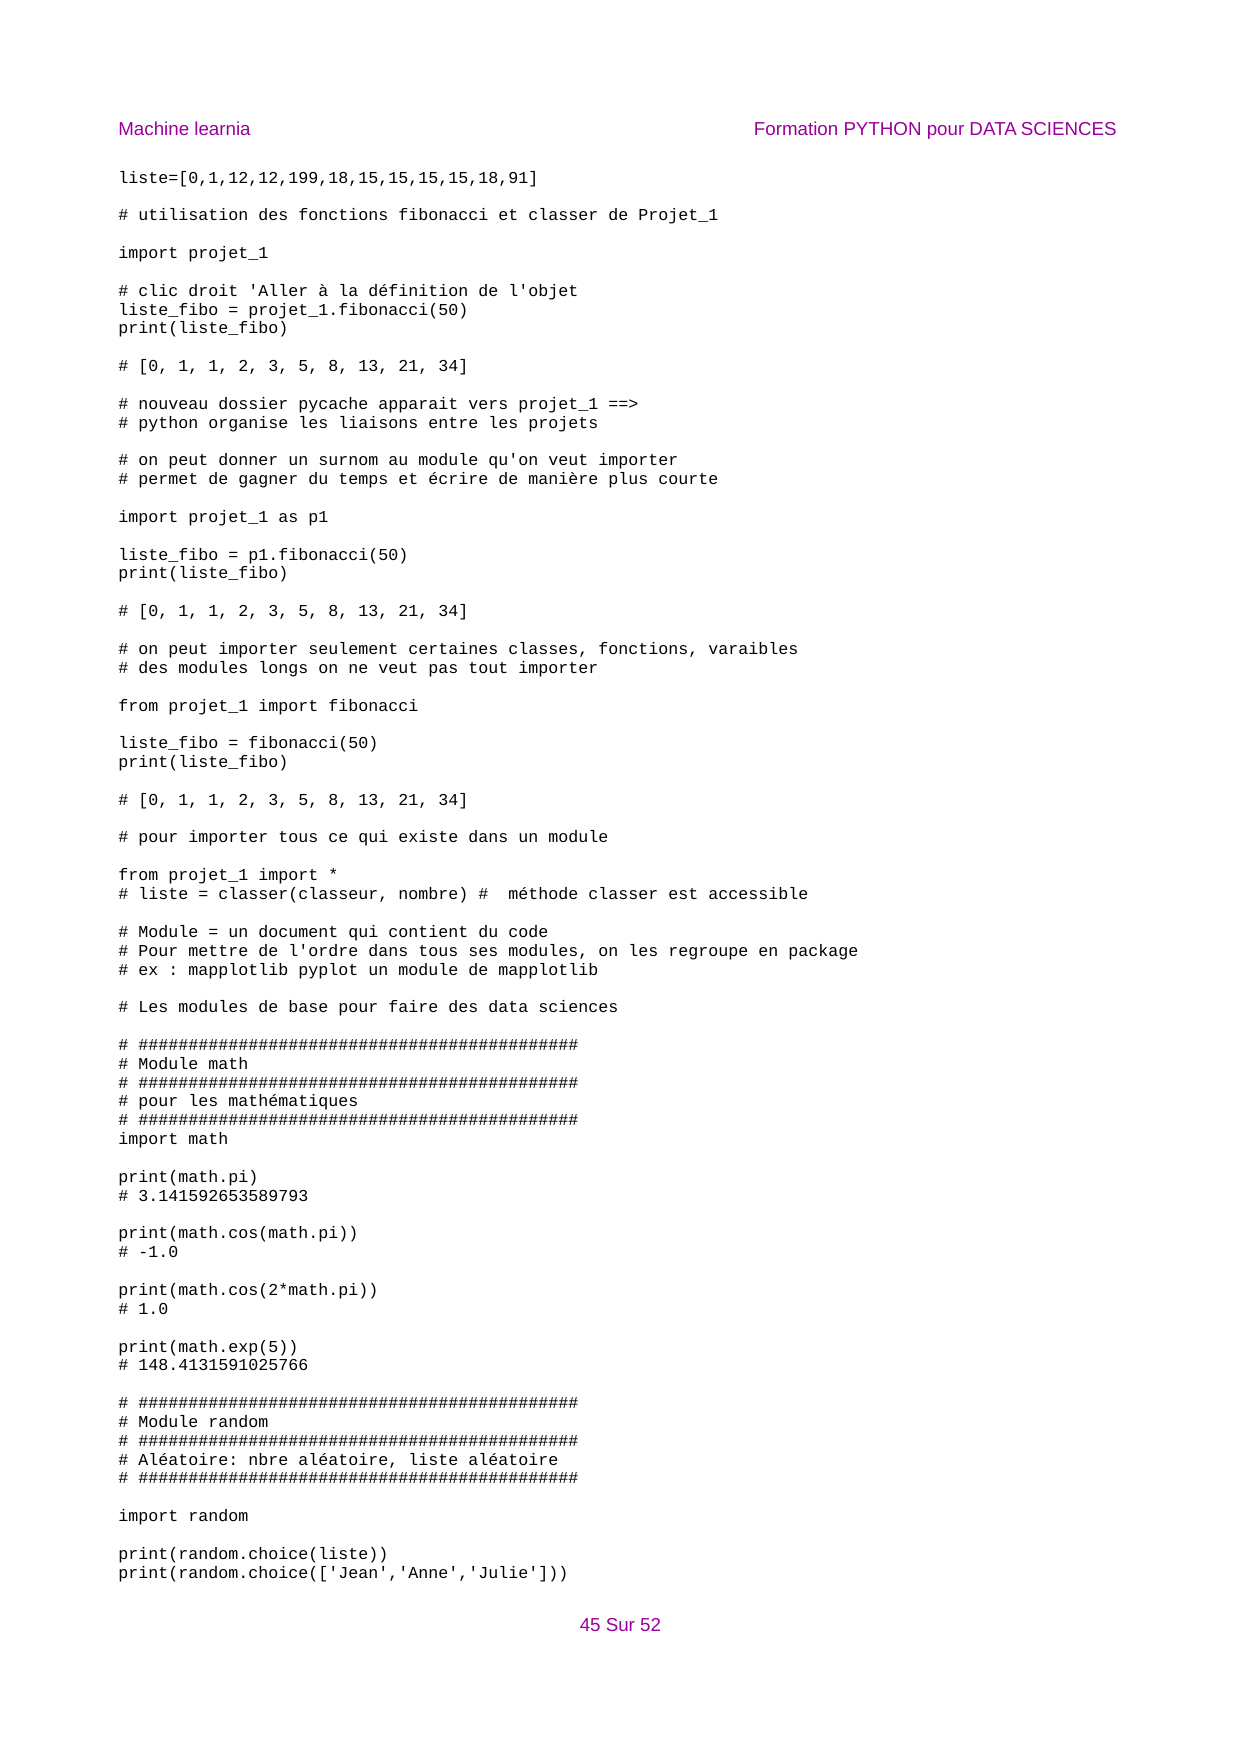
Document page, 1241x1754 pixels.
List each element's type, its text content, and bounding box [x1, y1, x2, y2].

text print(math.pi) [118, 1168, 1122, 1187]
text # 3.141592653589793 [118, 1187, 1122, 1206]
text # on peut importer seulement certaines classes, fonctions, varaibles [118, 641, 1122, 659]
text # pour les mathématiques [118, 1093, 1122, 1112]
text print(math.cos(2*math.pi)) [118, 1282, 1122, 1300]
text import projet_1 as p1 [118, 508, 1122, 527]
text from projet_1 import fibonacci [118, 697, 1122, 716]
text # Pour mettre de l'ordre dans tous ses modules, on les regroupe en package [118, 942, 1122, 961]
text # liste = classer(classeur, nombre) # méthode classer est accessible [118, 886, 1122, 904]
text print(random.choice(liste)) [118, 1546, 1122, 1564]
text print(liste_fibo) [118, 754, 1122, 772]
text # permet de gagner du temps et écrire de manière plus courte [118, 471, 1122, 490]
text # Module math [118, 1055, 1122, 1074]
text import projet_1 [118, 244, 1122, 263]
text # ex : mapplotlib pyplot un module de mapplotlib [118, 961, 1122, 980]
text import random [118, 1508, 1122, 1527]
text # ############################################ [118, 1036, 1122, 1055]
text import math [118, 1131, 1122, 1149]
text # Aléatoire: nbre aléatoire, liste aléatoire [118, 1451, 1122, 1470]
text # -1.0 [118, 1244, 1122, 1263]
text # clic droit 'Aller à la définition de l'objet [118, 282, 1122, 301]
text # utilisation des fonctions fibonacci et classer de Projet_1 [118, 207, 1122, 226]
text liste_fibo = projet_1.fibonacci(50) [118, 301, 1122, 320]
text print(math.exp(5)) [118, 1338, 1122, 1357]
text # ############################################ [118, 1470, 1122, 1489]
text # pour importer tous ce qui existe dans un module [118, 829, 1122, 848]
text # ############################################ [118, 1395, 1122, 1413]
text # [0, 1, 1, 2, 3, 5, 8, 13, 21, 34] [118, 603, 1122, 622]
text # 148.4131591025766 [118, 1357, 1122, 1376]
text # python organise les liaisons entre les projets [118, 414, 1122, 433]
text print(liste_fibo) [118, 320, 1122, 339]
text liste_fibo = fibonacci(50) [118, 735, 1122, 754]
text print(liste_fibo) [118, 565, 1122, 584]
text print(random.choice(['Jean','Anne','Julie'])) [118, 1564, 1122, 1583]
text # 1.0 [118, 1300, 1122, 1319]
text from projet_1 import * [118, 867, 1122, 886]
text liste=[0,1,12,12,199,18,15,15,15,15,18,91] [118, 169, 1122, 188]
text # ############################################ [118, 1112, 1122, 1131]
text # [0, 1, 1, 2, 3, 5, 8, 13, 21, 34] [118, 791, 1122, 810]
text # Module = un document qui contient du code [118, 923, 1122, 942]
text # Les modules de base pour faire des data sciences [118, 999, 1122, 1018]
text # nouveau dossier pycache apparait vers projet_1 ==> [118, 395, 1122, 414]
text liste_fibo = p1.fibonacci(50) [118, 546, 1122, 565]
text # ############################################ [118, 1432, 1122, 1451]
text # des modules longs on ne veut pas tout importer [118, 659, 1122, 678]
text # [0, 1, 1, 2, 3, 5, 8, 13, 21, 34] [118, 358, 1122, 377]
text print(math.cos(math.pi)) [118, 1225, 1122, 1244]
text # on peut donner un surnom au module qu'on veut importer [118, 452, 1122, 471]
text # Module random [118, 1413, 1122, 1432]
text # ############################################ [118, 1074, 1122, 1093]
